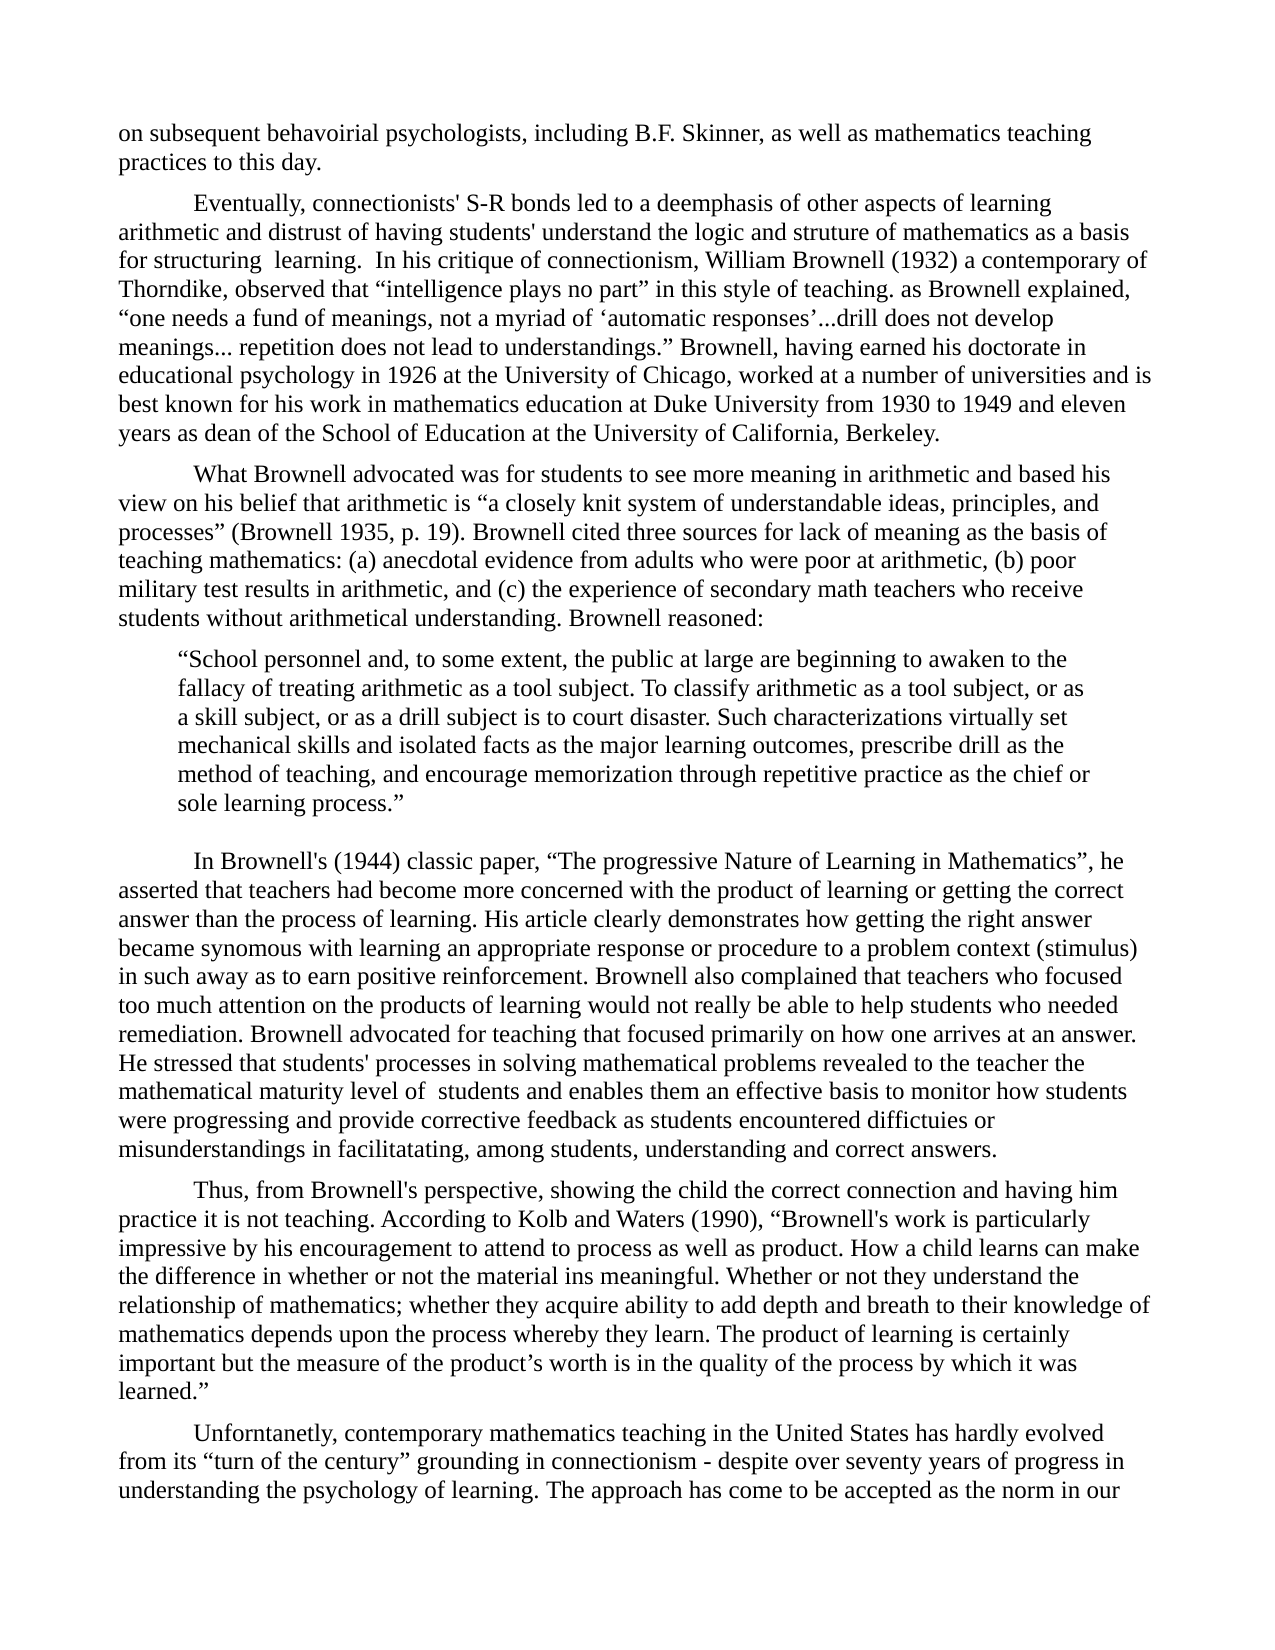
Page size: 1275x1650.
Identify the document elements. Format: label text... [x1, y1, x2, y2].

text In Brownell's (1944) classic paper, “The progressive Nature of Learning in Mathematics”, he asserted that teachers had become more concerned with the product of learning or getting the correct answer than the process of learning. His article clearly demonstrates how getting the right answer became synomous with learning an appropriate response or procedure to a problem context (stimulus) in such away as to earn positive reinforcement. Brownell also complained that teachers who focused too much attention on the products of learning would not really be able to help students who needed remediation. Brownell advocated for teaching that focused primarily on how one arrives at an answer. He stressed that students' processes in solving mathematical problems revealed to the teacher the mathematical maturity level of students and enables them an effective basis to monitor how students were progressing and provide corrective feedback as students encountered diffictuies or misunderstandings in facilitatating, among students, understanding and correct answers. [118, 846, 1157, 1163]
text Unforntanetly, contemporary mathematics teaching in the United States has hardly evolved from its “turn of the century” grounding in connectionism - despite over seventy years of progress in understanding the psychology of learning. The approach has come to be accepted as the norm in our [118, 1418, 1157, 1504]
text on subsequent behavoirial psychologists, including B.F. Skinner, as well as mathematics teaching practices to this day. [118, 118, 1157, 176]
text “School personnel and, to some extent, the public at large are beginning to awaken to the fallacy of treating arithmetic as a tool subject. To classify arithmetic as a tool subject, or as a skill subject, or as a drill subject is to court disaster. Such characterizations virtually set mechanical skills and isolated facts as the major learning outcomes, prescribe drill as the method of teaching, and encourage memorization through repetitive practice as the chief or sole learning process.” [177, 644, 1098, 817]
text Thus, from Brownell's perspective, showing the child the correct connection and having him practice it is not teaching. According to Kolb and Waters (1990), “Brownell's work is particularly impressive by his encouragement to attend to process as well as product. How a child learns can make the difference in whether or not the material ins meaningful. Whether or not they understand the relationship of mathematics; whether they acquire ability to add depth and breath to their knowledge of mathematics depends upon the process whereby they learn. The product of learning is certainly important but the measure of the product’s worth is in the quality of the process by which it was learned.” [118, 1175, 1157, 1405]
text Eventually, connectionists' S-R bonds led to a deemphasis of other aspects of learning arithmetic and distrust of having students' understand the logic and struture of mathematics as a basis for structuring learning. In his critique of connectionism, William Brownell (1932) a contemporary of Thorndike, observed that “intelligence plays no part” in this style of teaching. as Brownell explained, “one needs a fund of meanings, not a myriad of ‘automatic responses’...drill does not develop meanings... repetition does not lead to understandings.” Brownell, having earned his doctorate in educational psychology in 1926 at the University of Chicago, worked at a number of universities and is best known for his work in mathematics education at Duke University from 1930 to 1949 and eleven years as dean of the School of Education at the University of California, Berkeley. [118, 188, 1157, 447]
text What Brownell advocated was for students to see more meaning in arithmetic and based his view on his belief that arithmetic is “a closely knit system of understandable ideas, principles, and processes” (Brownell 1935, p. 19). Brownell cited three sources for lack of meaning as the basis of teaching mathematics: (a) anecdotal evidence from adults who were poor at arithmetic, (b) poor military test results in arithmetic, and (c) the experience of secondary math teachers who receive students without arithmetical understanding. Brownell reasoned: [118, 459, 1157, 632]
